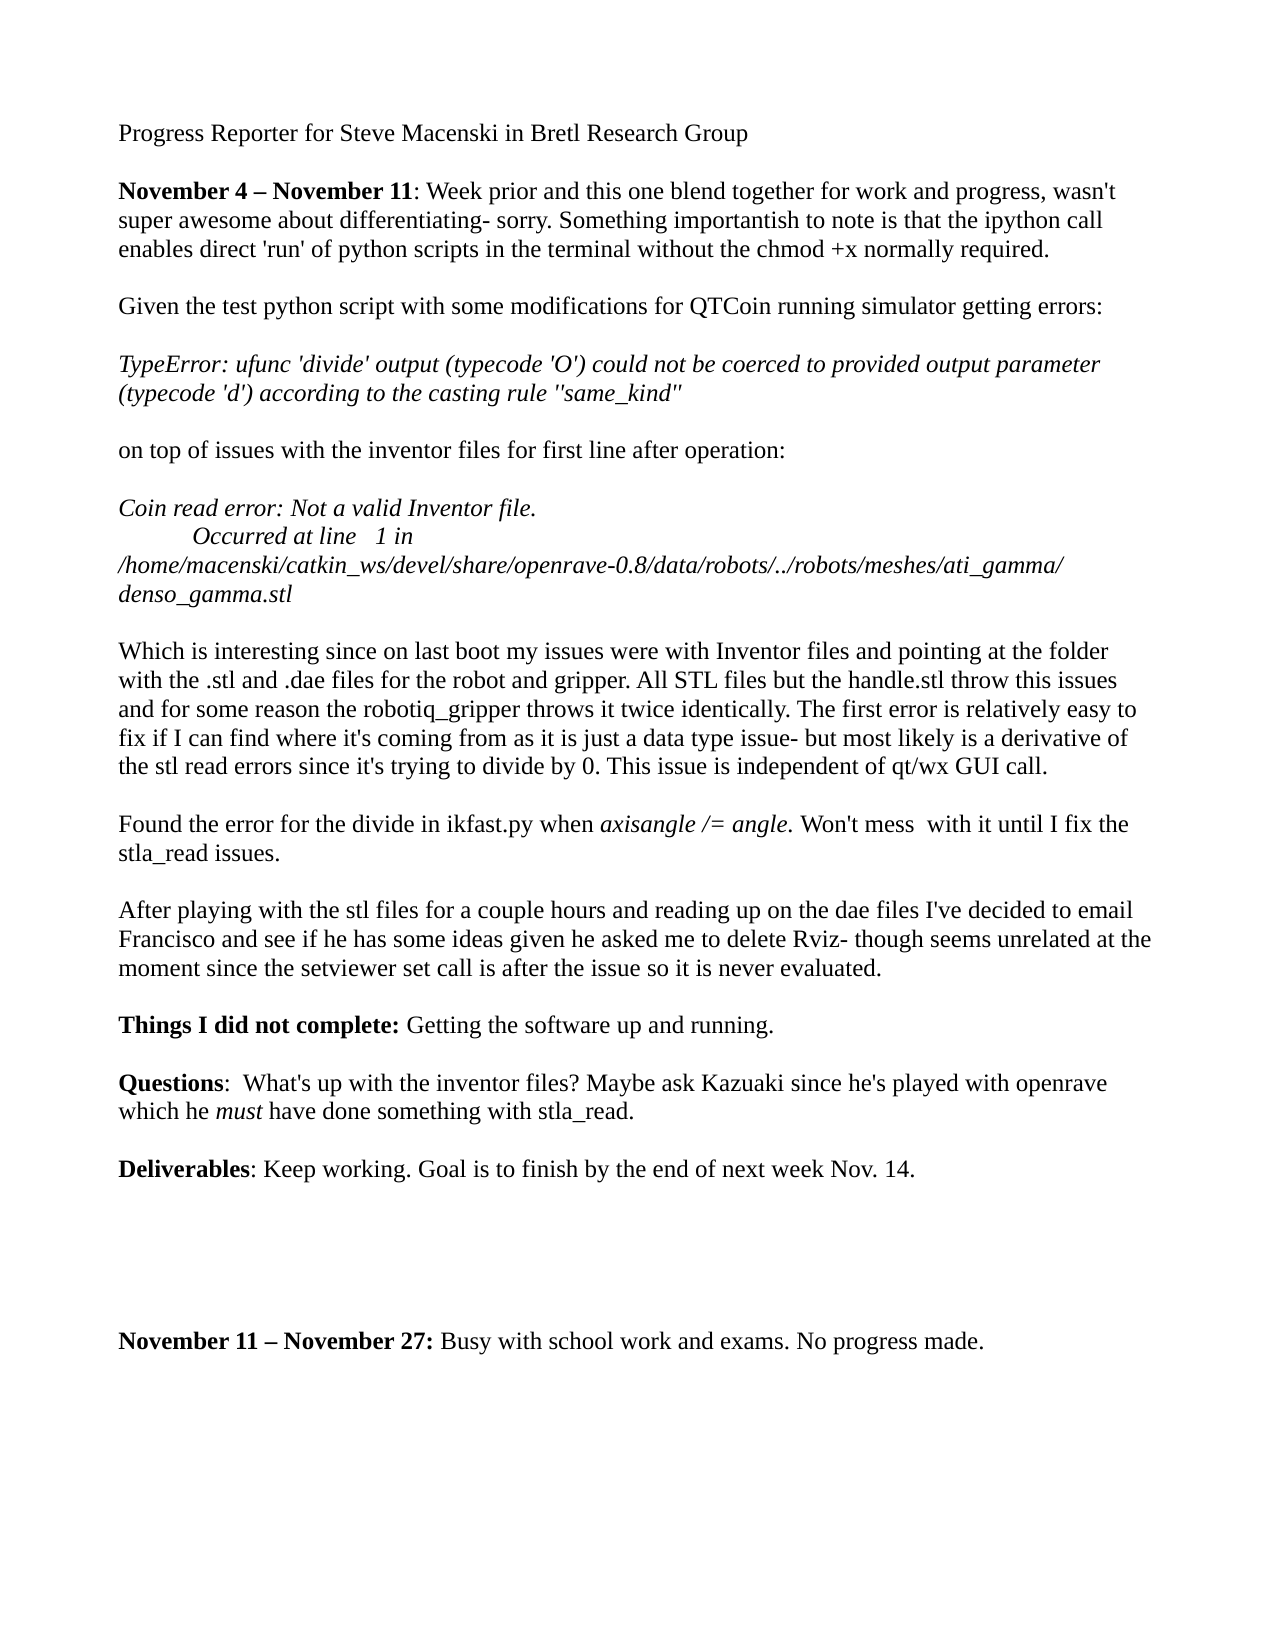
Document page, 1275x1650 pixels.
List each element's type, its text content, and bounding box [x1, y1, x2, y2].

text After playing with the stl files for a couple hours and reading up on the dae files I've decided to email Francisco and see if he has some ideas given he asked me to delete Rviz- though seems unrelated at the moment since the setviewer set call is after the issue so it is never evaluated. [118, 895, 1157, 981]
text Which is interesting since on last boot my issues were with Inventor files and pointing at the folder with the .stl and .dae files for the robot and gripper. All STL files but the handle.stl throw this issues and for some reason the robotiq_gripper throws it twice identically. The first error is relatively easy to fix if I can find where it's coming from as it is just a data type issue- but most likely is a derivative of the stl read errors since it's trying to divide by 0. This issue is independent of qt/wx GUI call. [118, 636, 1157, 780]
text TypeError: ufunc 'divide' output (typecode 'O') could not be coerced to provided output parameter (typecode 'd') according to the casting rule ''same_kind'' [118, 349, 1157, 406]
text Questions: What's up with the inventor files? Maybe ask Kazuaki since he's played with openrave which he must have done something with stla_read. [118, 1068, 1157, 1125]
text Given the test python script with some modifications for QTCoin running simulator getting errors: [118, 291, 1157, 320]
text on top of issues with the inventor files for first line after operation: [118, 435, 1157, 464]
text Coin read error: Not a valid Inventor file. [118, 493, 1157, 521]
text November 4 – November 11: Week prior and this one blend together for work and progress, wasn't super awesome about differentiating- sorry. Something importantish to note is that the ipython call enables direct 'run' of python scripts in the terminal without the chmod +x normally required. [118, 176, 1157, 263]
text November 11 – November 27: Busy with school work and exams. No progress made. [118, 1326, 1157, 1355]
text Found the error for the divide in ikfast.py when axisangle /= angle. Won't mess with it until I fix the stla_read issues. [118, 809, 1157, 866]
text Things I did not complete: Getting the software up and running. [118, 1010, 1157, 1039]
text Occurred at line 1 in /home/macenski/catkin_ws/devel/share/openrave-0.8/data/robots/../robots/meshes/ati_gamma/denso_gamma.stl [118, 521, 1157, 608]
text Deliverables: Keep working. Goal is to finish by the end of next week Nov. 14. [118, 1154, 1157, 1183]
